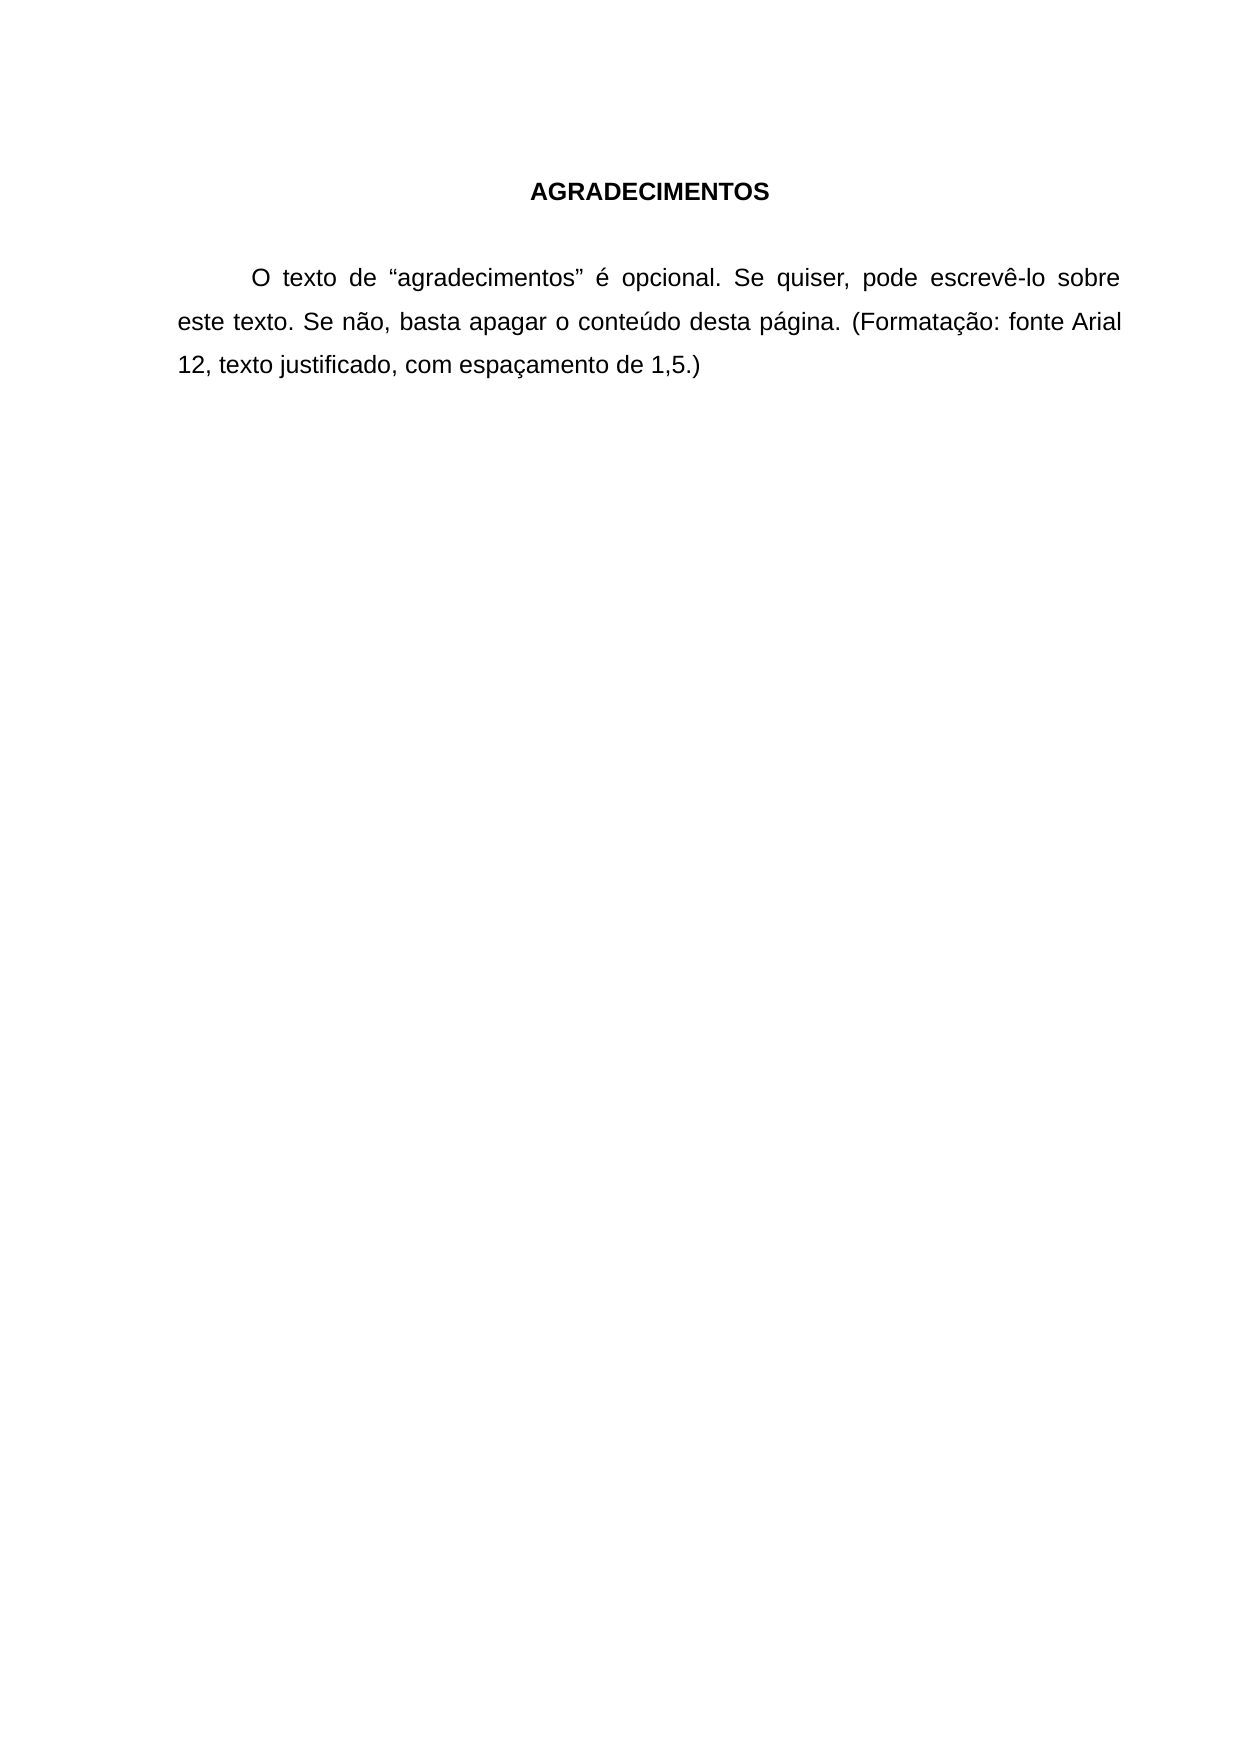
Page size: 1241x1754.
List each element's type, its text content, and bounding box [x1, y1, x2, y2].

text O texto de “agradecimentos” é opcional. Se quiser, pode escrevê-lo sobre este texto. Se não, basta apagar o conteúdo desta página. (Formatação: fonte Arial 12, texto justificado, com espaçamento de 1,5.) [177, 263, 1122, 378]
text AGRADECIMENTOS [177, 177, 1122, 206]
